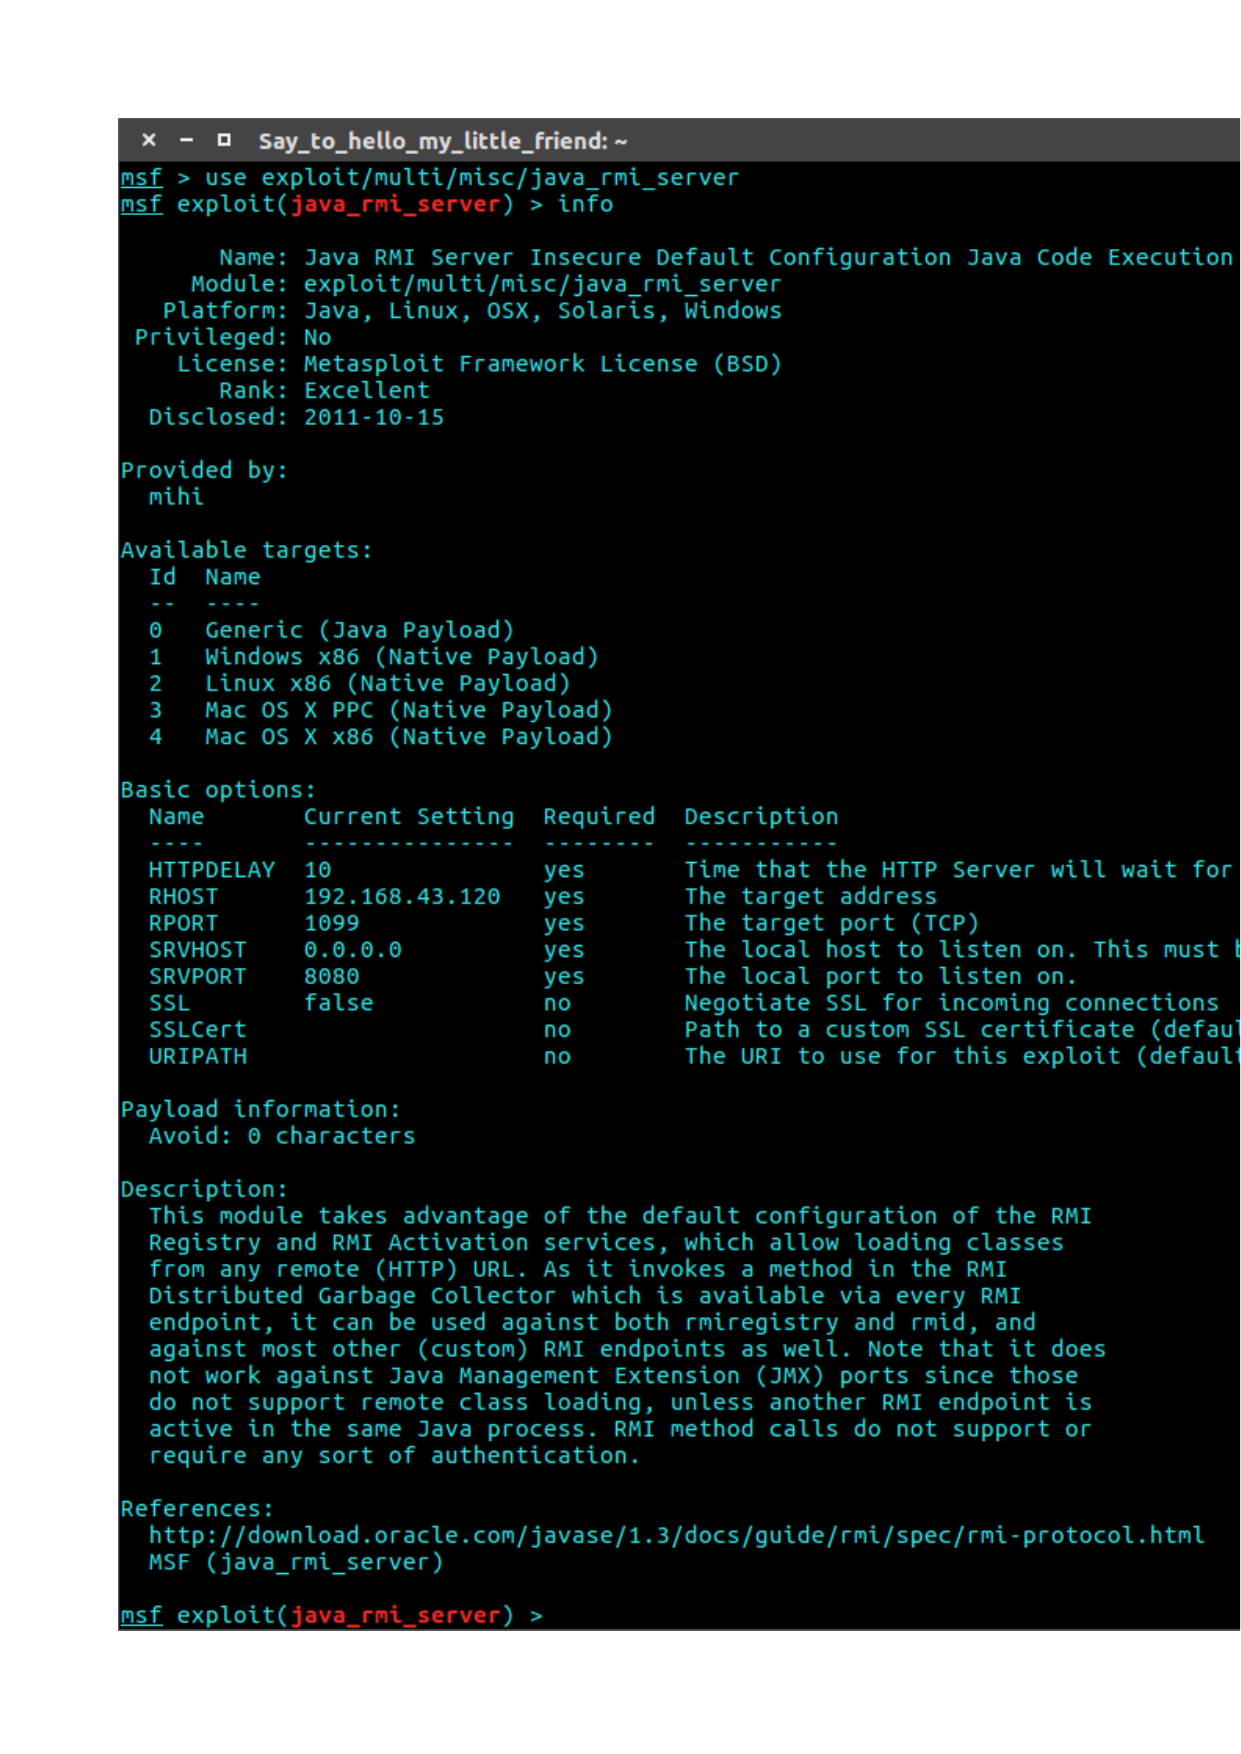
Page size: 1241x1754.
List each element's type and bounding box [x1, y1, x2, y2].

picture [118, 118, 1241, 1631]
